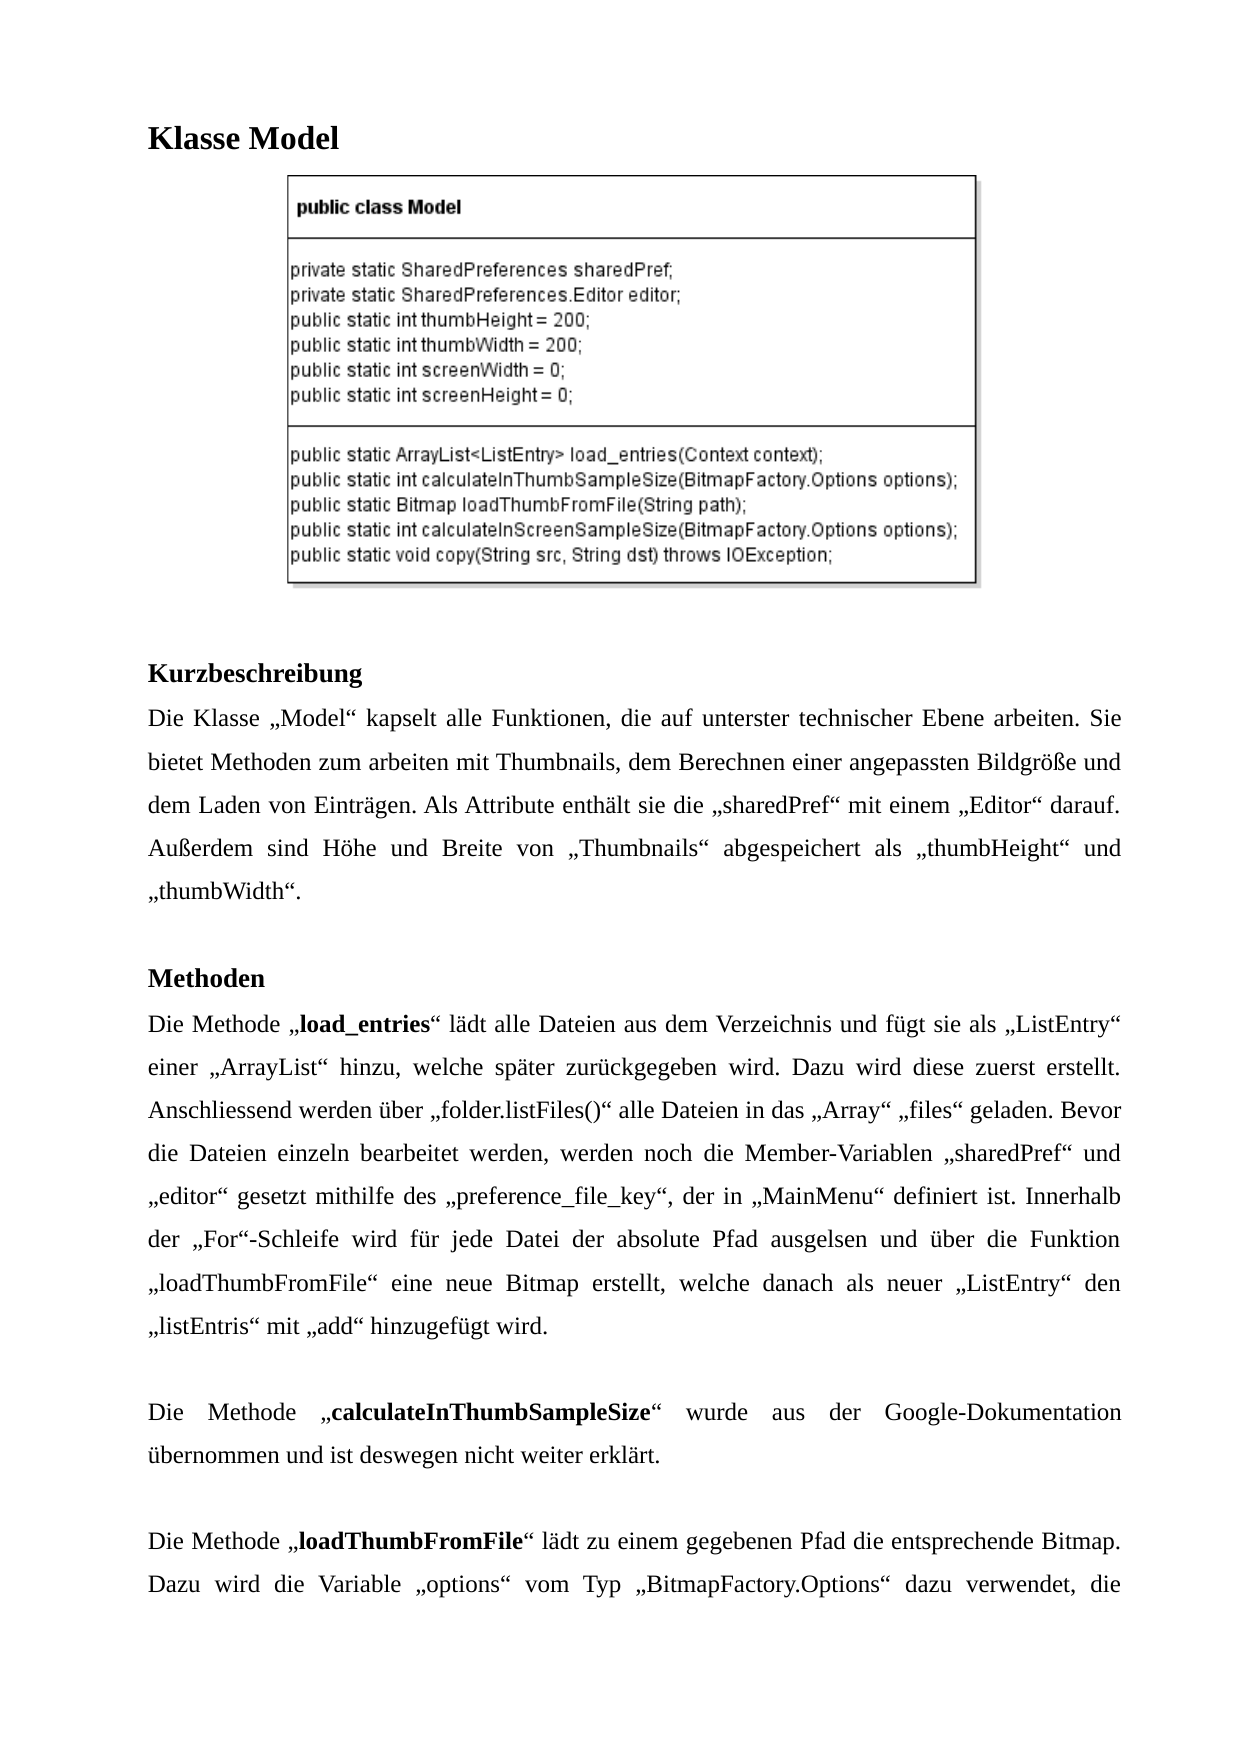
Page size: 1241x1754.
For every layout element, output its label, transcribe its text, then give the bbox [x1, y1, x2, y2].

text Kurzbeschreibung [148, 657, 1122, 688]
text Klasse Model [148, 118, 1122, 156]
text Methoden [148, 962, 1122, 993]
text Die Klasse „Model“ kapselt alle Funktionen, die auf unterster technischer Ebene arbeiten. Sie bietet Methoden zum arbeiten mit Thumbnails, dem Berechnen einer angepassten Bildgröße und dem Laden von Einträgen. Als Attribute enthält sie die „sharedPref“ mit einem „Editor“ darauf. Außerdem sind Höhe und Breite von „Thumbnails“ abgespeichert als „thumbHeight“ und „thumbWidth“. [148, 703, 1122, 905]
picture [287, 175, 983, 590]
text Die Methode „calculateInThumbSampleSize“ wurde aus der Google-Dokumentation übernommen und ist deswegen nicht weiter erklärt. [148, 1397, 1122, 1469]
text Die Methode „load_entries“ lädt alle Dateien aus dem Verzeichnis und fügt sie als „ListEntry“ einer „ArrayList“ hinzu, welche später zurückgegeben wird. Dazu wird diese zuerst erstellt. Anschliessend werden über „folder.listFiles()“ alle Dateien in das „Array“ „files“ geladen. Bevor die Dateien einzeln bearbeitet werden, werden noch die Member-Variablen „sharedPref“ und „editor“ gesetzt mithilfe des „preference_file_key“, der in „MainMenu“ definiert ist. Innerhalb der „For“-Schleife wird für jede Datei der absolute Pfad ausgelsen und über die Funktion „loadThumbFromFile“ eine neue Bitmap erstellt, welche danach als neuer „ListEntry“ den „listEntris“ mit „add“ hinzugefügt wird. [148, 1009, 1122, 1339]
text Die Methode „loadThumbFromFile“ lädt zu einem gegebenen Pfad die entsprechende Bitmap. Dazu wird die Variable „options“ vom Typ „BitmapFactory.Options“ dazu verwendet, die [148, 1526, 1122, 1598]
